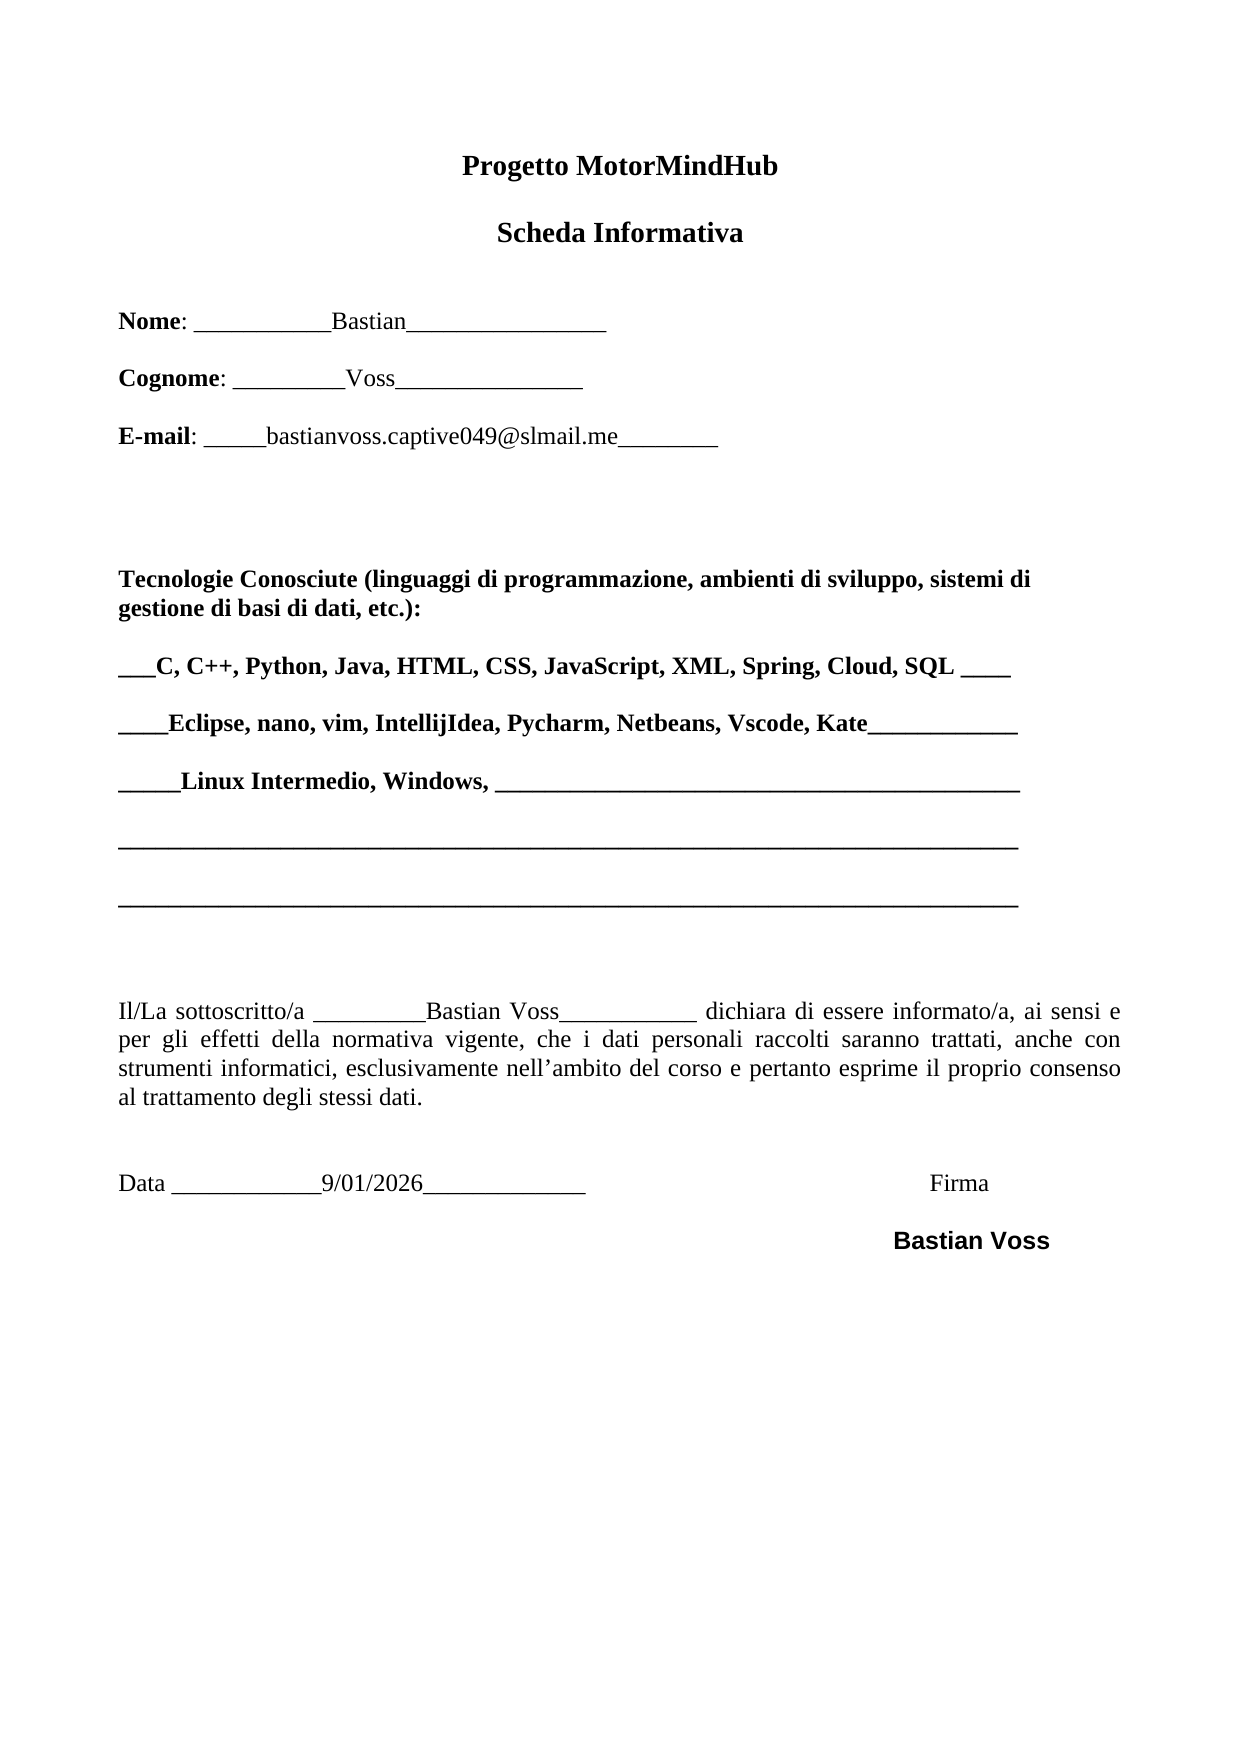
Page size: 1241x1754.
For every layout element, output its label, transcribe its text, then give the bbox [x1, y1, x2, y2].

text Scheda Informativa [118, 215, 1122, 248]
text Bastian Voss [118, 1226, 1122, 1254]
text ___C, C++, Python, Java, HTML, CSS, JavaScript, XML, Spring, Cloud, SQL ____ [118, 651, 1122, 679]
text E-mail: _____bastianvoss.captive049@slmail.me________ [118, 421, 1122, 449]
text Progetto MotorMindHub [118, 148, 1122, 181]
text Cognome: _________Voss_______________ [118, 363, 1122, 392]
text ____Eclipse, nano, vim, IntellijIdea, Pycharm, Netbeans, Vscode, Kate____________ [118, 708, 1122, 737]
text Il/La sottoscritto/a _________Bastian Voss___________ dichiara di essere informato/a, ai sensi e per gli effetti della normativa vigente, che i dati personali raccolti saranno trattati, anche con strumenti informatici, esclusivamente nell’ambito del corso e pertanto esprime il proprio consenso al trattamento degli stessi dati. [118, 996, 1122, 1111]
text _____Linux Intermedio, Windows, __________________________________________ [118, 766, 1122, 794]
text Data ____________9/01/2026_____________ Firma [118, 1168, 1122, 1197]
text Tecnologie Conosciute (linguaggi di programmazione, ambienti di sviluppo, sistemi di gestione di basi di dati, etc.): [118, 564, 1122, 622]
text Nome: ___________Bastian________________ [118, 306, 1122, 334]
text ________________________________________________________________________ [118, 881, 1122, 909]
text ________________________________________________________________________ [118, 823, 1122, 852]
